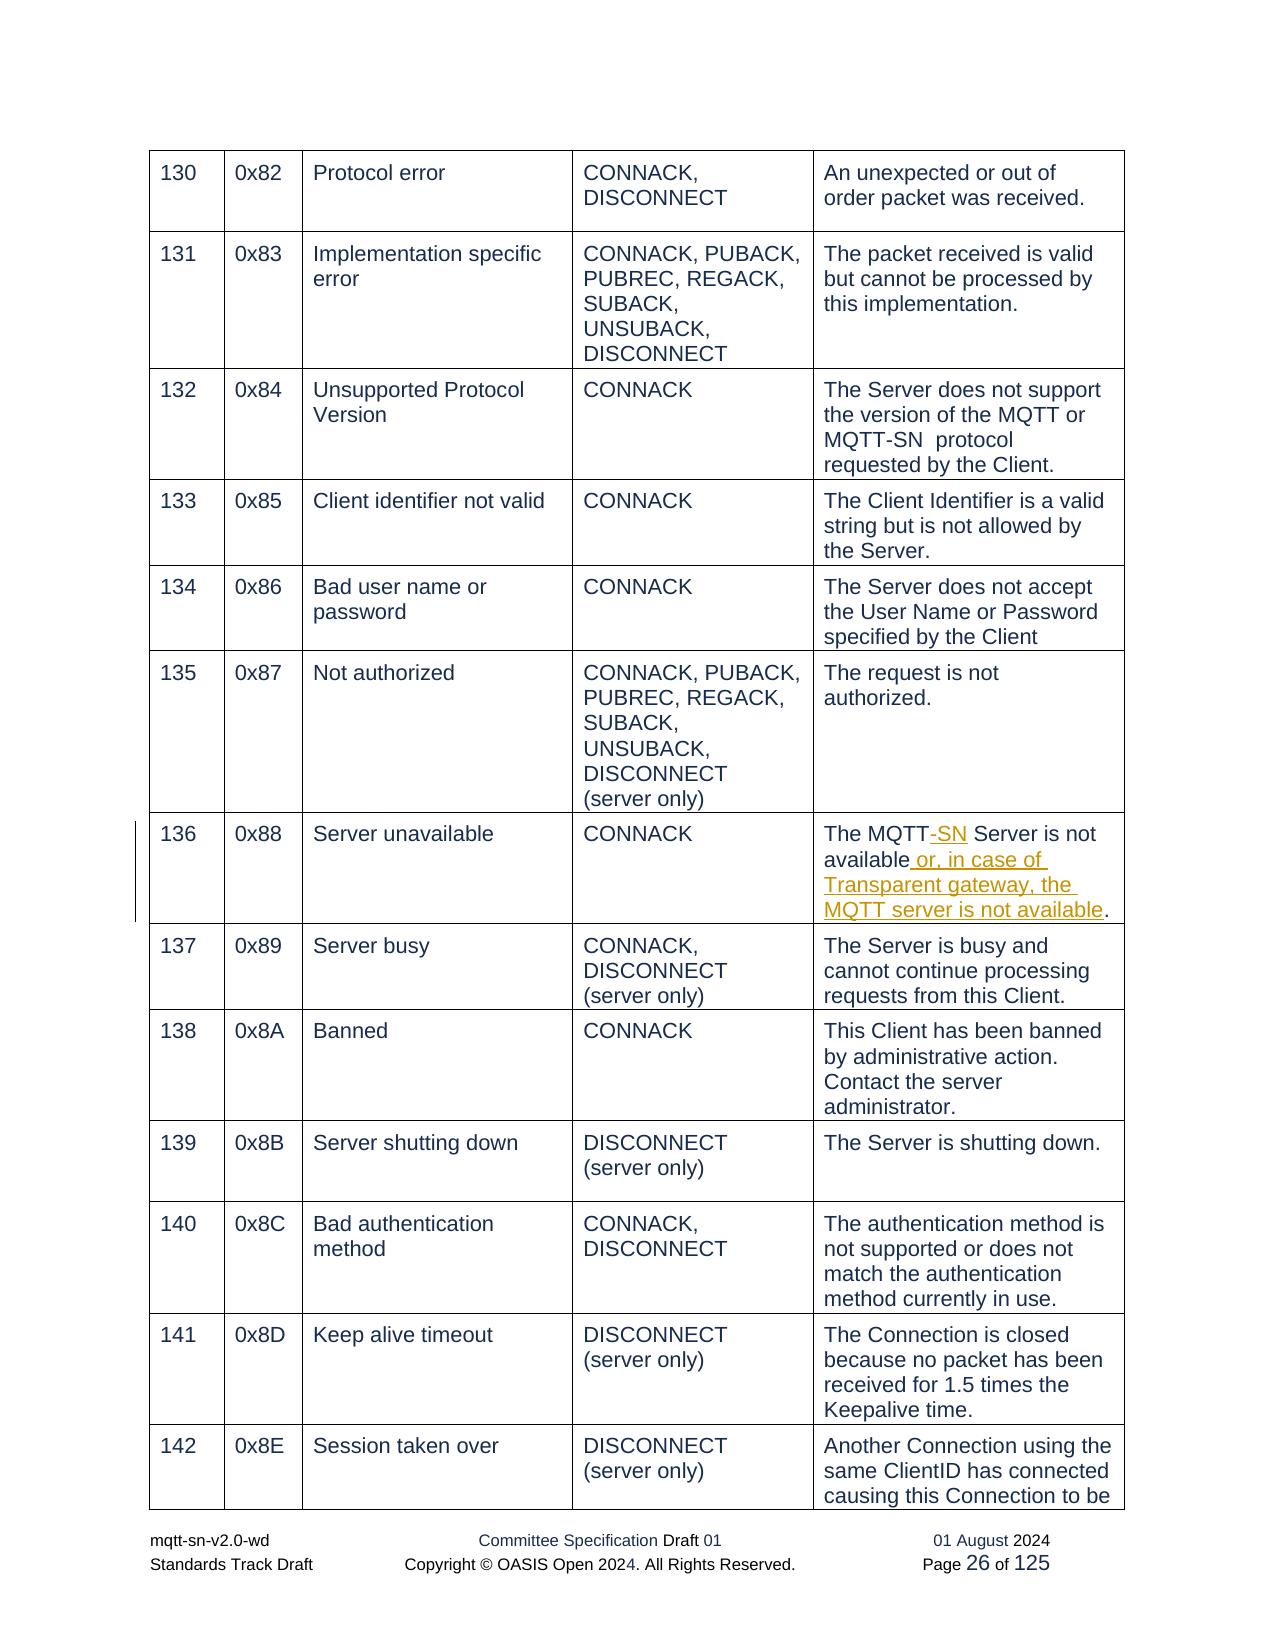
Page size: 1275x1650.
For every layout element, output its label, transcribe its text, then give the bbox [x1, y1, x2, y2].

table_cell 139 [150, 1121, 224, 1201]
table_cell DISCONNECT (server only) [573, 1425, 813, 1508]
table_cell 0x8A [225, 1010, 302, 1120]
table_cell The request is not authorized. [814, 651, 1124, 812]
table_cell 135 [150, 651, 224, 812]
table_cell 136 [150, 813, 224, 923]
table_cell 0x8C [225, 1202, 302, 1312]
table_cell CONNACK, DISCONNECT (server only) [573, 924, 813, 1009]
table_cell The Server does not support the version of the MQTT or MQTT-SN protocol requested by the Client. [814, 369, 1124, 478]
table_cell 130 [150, 151, 224, 231]
table_cell 0x83 [225, 232, 302, 367]
table_cell 0x88 [225, 813, 302, 923]
table_cell Session taken over [303, 1425, 572, 1508]
table_cell CONNACK, PUBACK, PUBREC, REGACK, SUBACK, UNSUBACK, DISCONNECT (server only) [573, 651, 813, 812]
table_cell The Server is busy and cannot continue processing requests from this Client. [814, 924, 1124, 1009]
table_cell The Server is shutting down. [814, 1121, 1124, 1201]
table_cell 0x87 [225, 651, 302, 812]
table_cell 0x86 [225, 566, 302, 650]
table_cell This Client has been banned by administrative action. Contact the server administrator. [814, 1010, 1124, 1120]
table_cell 137 [150, 924, 224, 1009]
table_cell 132 [150, 369, 224, 478]
table_cell 0x8B [225, 1121, 302, 1201]
table_cell Bad user name or password [303, 566, 572, 650]
table_cell CONNACK [573, 480, 813, 564]
table_cell Another Connection using the same ClientID has connected causing this Connection to be [814, 1425, 1124, 1508]
table_cell 134 [150, 566, 224, 650]
table_cell Server shutting down [303, 1121, 572, 1201]
table_cell The Client Identifier is a valid string but is not allowed by the Server. [814, 480, 1124, 564]
table_cell CONNACK, DISCONNECT [573, 151, 813, 231]
table_cell 140 [150, 1202, 224, 1312]
table_cell 131 [150, 232, 224, 367]
table_cell The packet received is valid but cannot be processed by this implementation. [814, 232, 1124, 367]
table_cell 133 [150, 480, 224, 564]
table_cell Implementation specific error [303, 232, 572, 367]
table_cell 138 [150, 1010, 224, 1120]
table_cell The Connection is closed because no packet has been received for 1.5 times the Keepalive time. [814, 1314, 1124, 1423]
table_cell 0x85 [225, 480, 302, 564]
table_cell Bad authentication method [303, 1202, 572, 1312]
table_cell CONNACK [573, 566, 813, 650]
table_cell 0x82 [225, 151, 302, 231]
table_cell CONNACK, DISCONNECT [573, 1202, 813, 1312]
table_cell Server unavailable [303, 813, 572, 923]
table_cell 141 [150, 1314, 224, 1423]
table_cell Not authorized [303, 651, 572, 812]
table_cell 0x8D [225, 1314, 302, 1423]
table_cell CONNACK, PUBACK, PUBREC, REGACK, SUBACK, UNSUBACK, DISCONNECT [573, 232, 813, 367]
table_cell 0x8E [225, 1425, 302, 1508]
table_cell 142 [150, 1425, 224, 1508]
table_cell 0x89 [225, 924, 302, 1009]
table_cell CONNACK [573, 813, 813, 923]
table_cell The Server does not accept the User Name or Password specified by the Client [814, 566, 1124, 650]
table_cell An unexpected or out of order packet was received. [814, 151, 1124, 231]
table_cell DISCONNECT (server only) [573, 1314, 813, 1423]
table_cell CONNACK [573, 1010, 813, 1120]
table_cell The MQTT-SN Server is not available or, in case of Transparent gateway, the MQTT server is not available. [814, 813, 1124, 923]
table_cell Keep alive timeout [303, 1314, 572, 1423]
table_cell Server busy [303, 924, 572, 1009]
table_cell DISCONNECT (server only) [573, 1121, 813, 1201]
table_cell Banned [303, 1010, 572, 1120]
table_cell Unsupported Protocol Version [303, 369, 572, 478]
table_cell CONNACK [573, 369, 813, 478]
table_cell 0x84 [225, 369, 302, 478]
table_cell Protocol error [303, 151, 572, 231]
table_cell Client identifier not valid [303, 480, 572, 564]
table_cell The authentication method is not supported or does not match the authentication method currently in use. [814, 1202, 1124, 1312]
